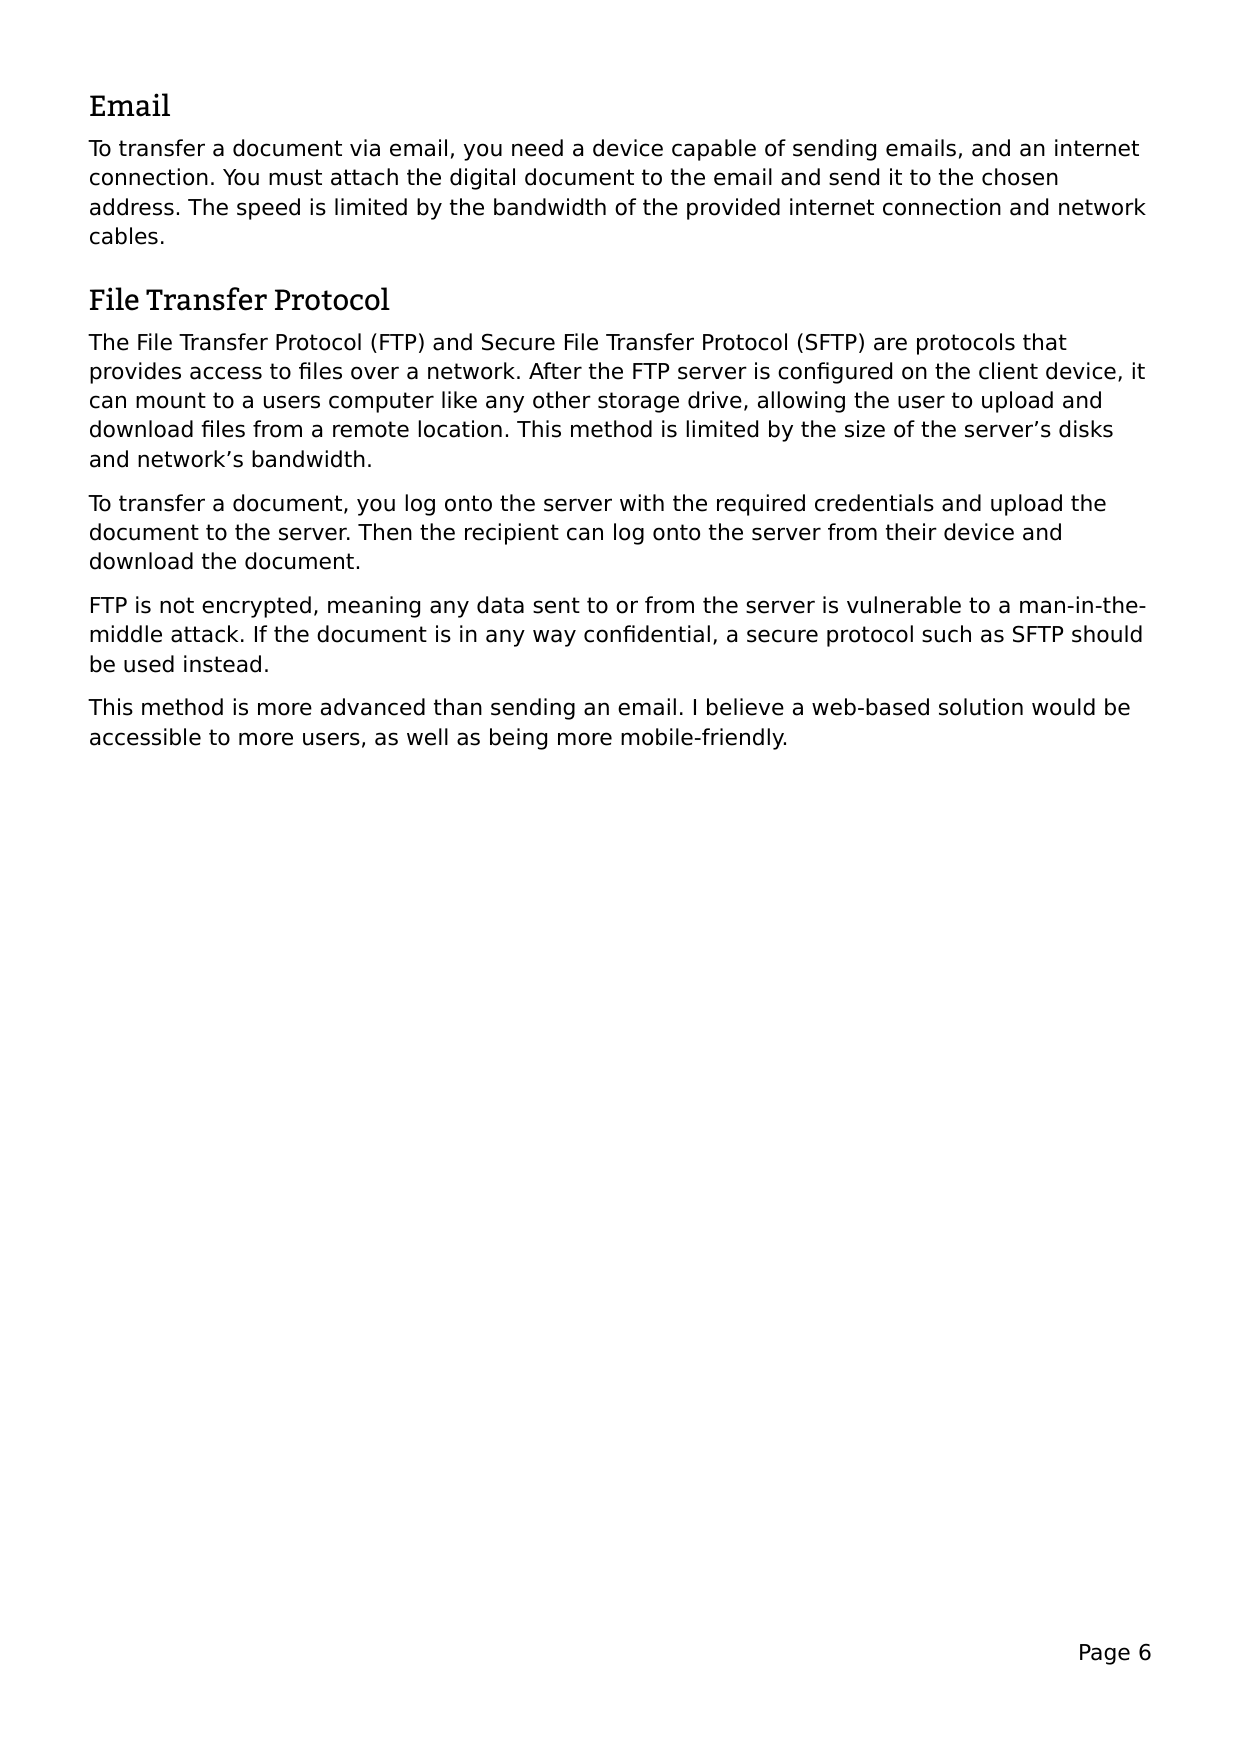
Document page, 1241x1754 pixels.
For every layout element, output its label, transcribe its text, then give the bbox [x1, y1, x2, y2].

text To transfer a document via email, you need a device capable of sending emails, and an internet connection. You must attach the digital document to the email and send it to the chosen address. The speed is limited by the bandwidth of the provided internet connection and network cables. [88, 136, 1152, 249]
text To transfer a document, you log onto the server with the required credentials and upload the document to the server. Then the recipient can log onto the server from their device and download the document. [88, 491, 1152, 575]
text The File Transfer Protocol (FTP) and Secure File Transfer Protocol (SFTP) are protocols that provides access to files over a network. After the FTP server is configured on the client device, it can mount to a users computer like any other storage drive, allowing the user to upload and download files from a remote location. This method is limited by the size of the server’s disks and network’s bandwidth. [88, 330, 1152, 472]
subtitle File Transfer Protocol [88, 282, 1152, 317]
subtitle Email [88, 88, 1152, 123]
text FTP is not encrypted, meaning any data sent to or from the server is vulnerable to a man-in-the-middle attack. If the document is in any way confidential, a secure protocol such as SFTP should be used instead. [88, 593, 1152, 677]
text This method is more advanced than sending an email. I believe a web-based solution would be accessible to more users, as well as being more mobile-friendly. [88, 696, 1152, 750]
